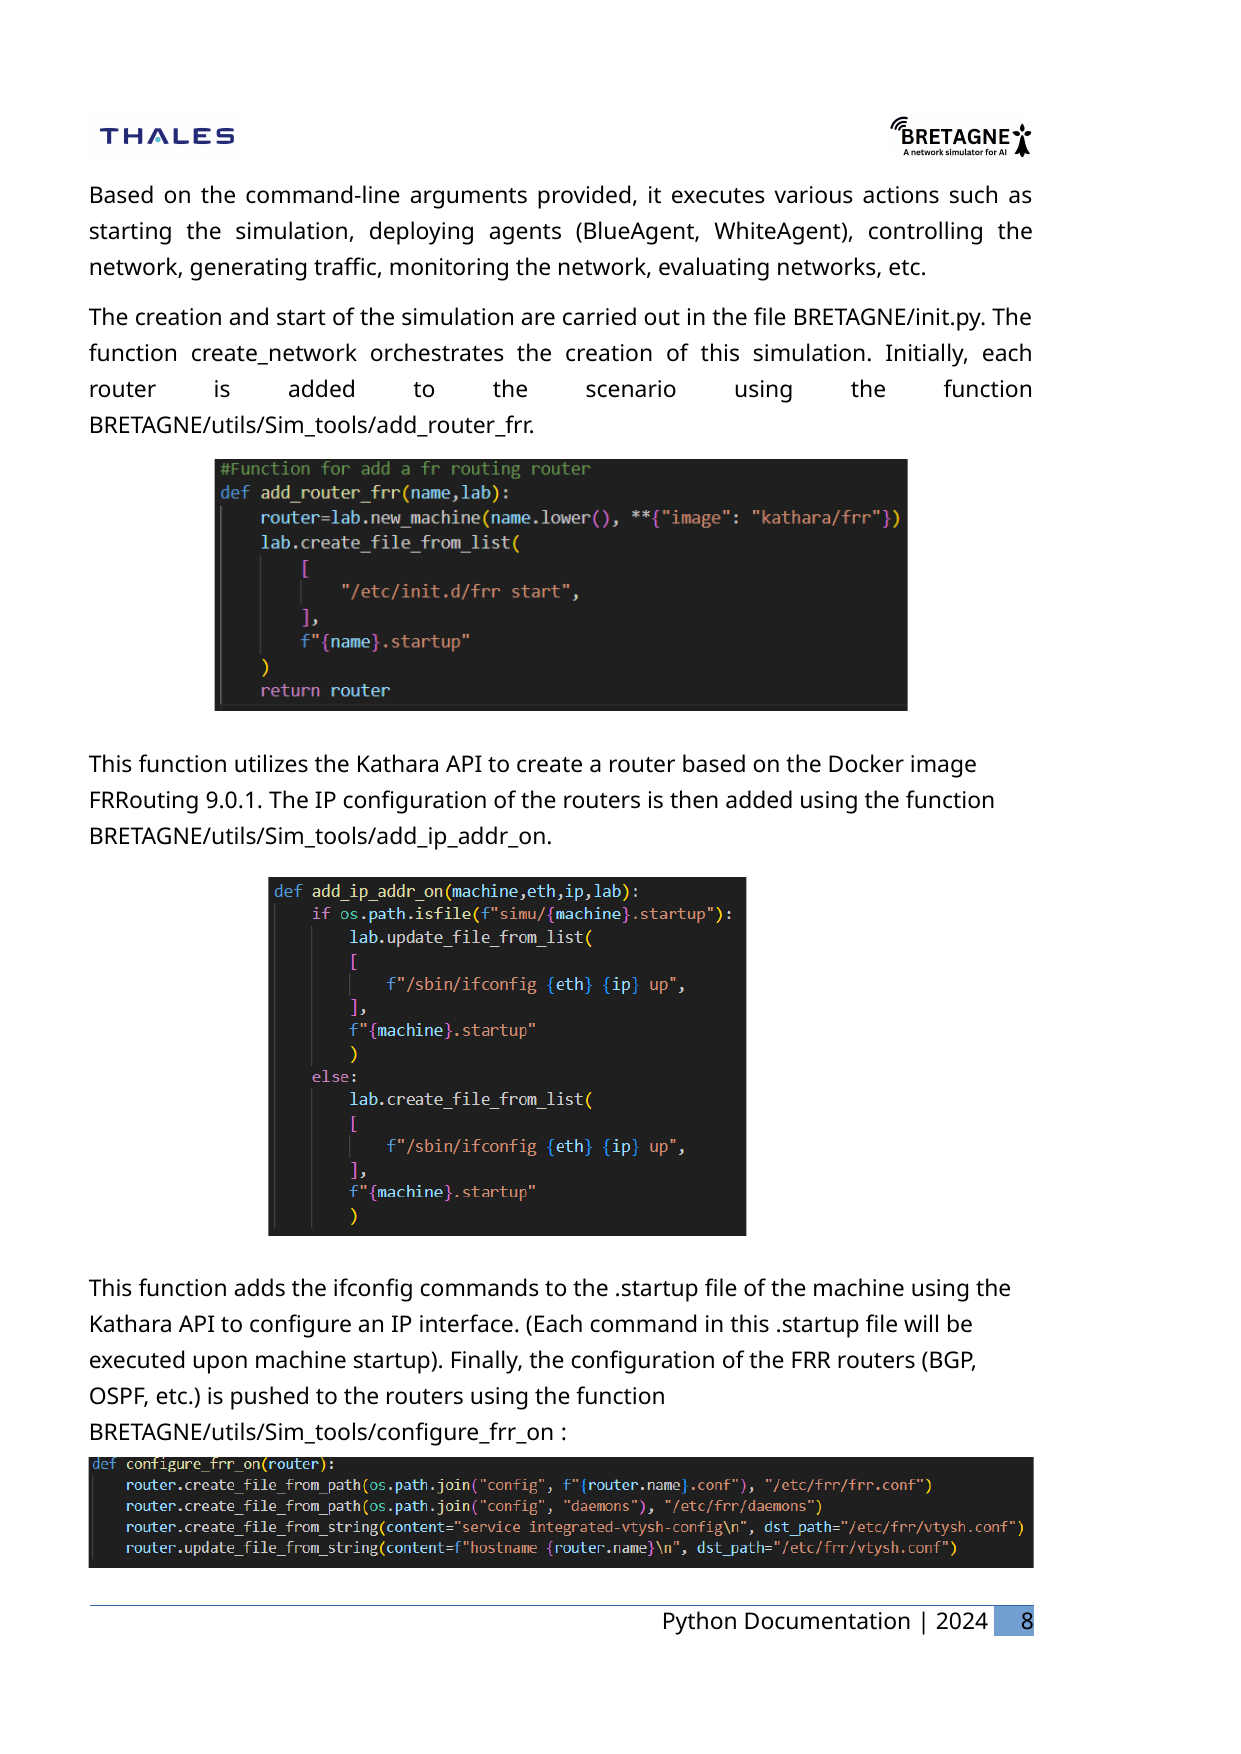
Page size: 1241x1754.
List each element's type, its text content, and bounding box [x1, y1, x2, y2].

text The creation and start of the simulation are carried out in the file BRETAGNE/init.py. The function create_network orchestrates the creation of this simulation. Initially, each router is added to the scenario using the function BRETAGNE/utils/Sim_tools/add_router_frr. [88, 301, 1033, 440]
text This function adds the ifconfig commands to the .startup file of the machine using the Kathara API to configure an IP interface. (Each command in this .startup file will be executed upon machine startup). Finally, the configuration of the FRR routers (BGP, OSPF, etc.) is pushed to the routers using the function BRETAGNE/utils/Sim_tools/configure_frr_on : [88, 1272, 1033, 1447]
picture [890, 115, 1032, 158]
picture [214, 459, 908, 711]
picture [268, 877, 747, 1236]
text This function utilizes the Kathara API to create a router based on the Docker image FRRouting 9.0.1. The IP configuration of the routers is then added using the function BRETAGNE/utils/Sim_tools/add_ip_addr_on. [88, 748, 1033, 851]
picture [91, 109, 245, 163]
picture [88, 1457, 1034, 1568]
text Based on the command-line arguments provided, it executes various actions such as starting the simulation, deploying agents (BlueAgent, WhiteAgent), controlling the network, generating traffic, monitoring the network, evaluating networks, etc. [88, 179, 1033, 282]
